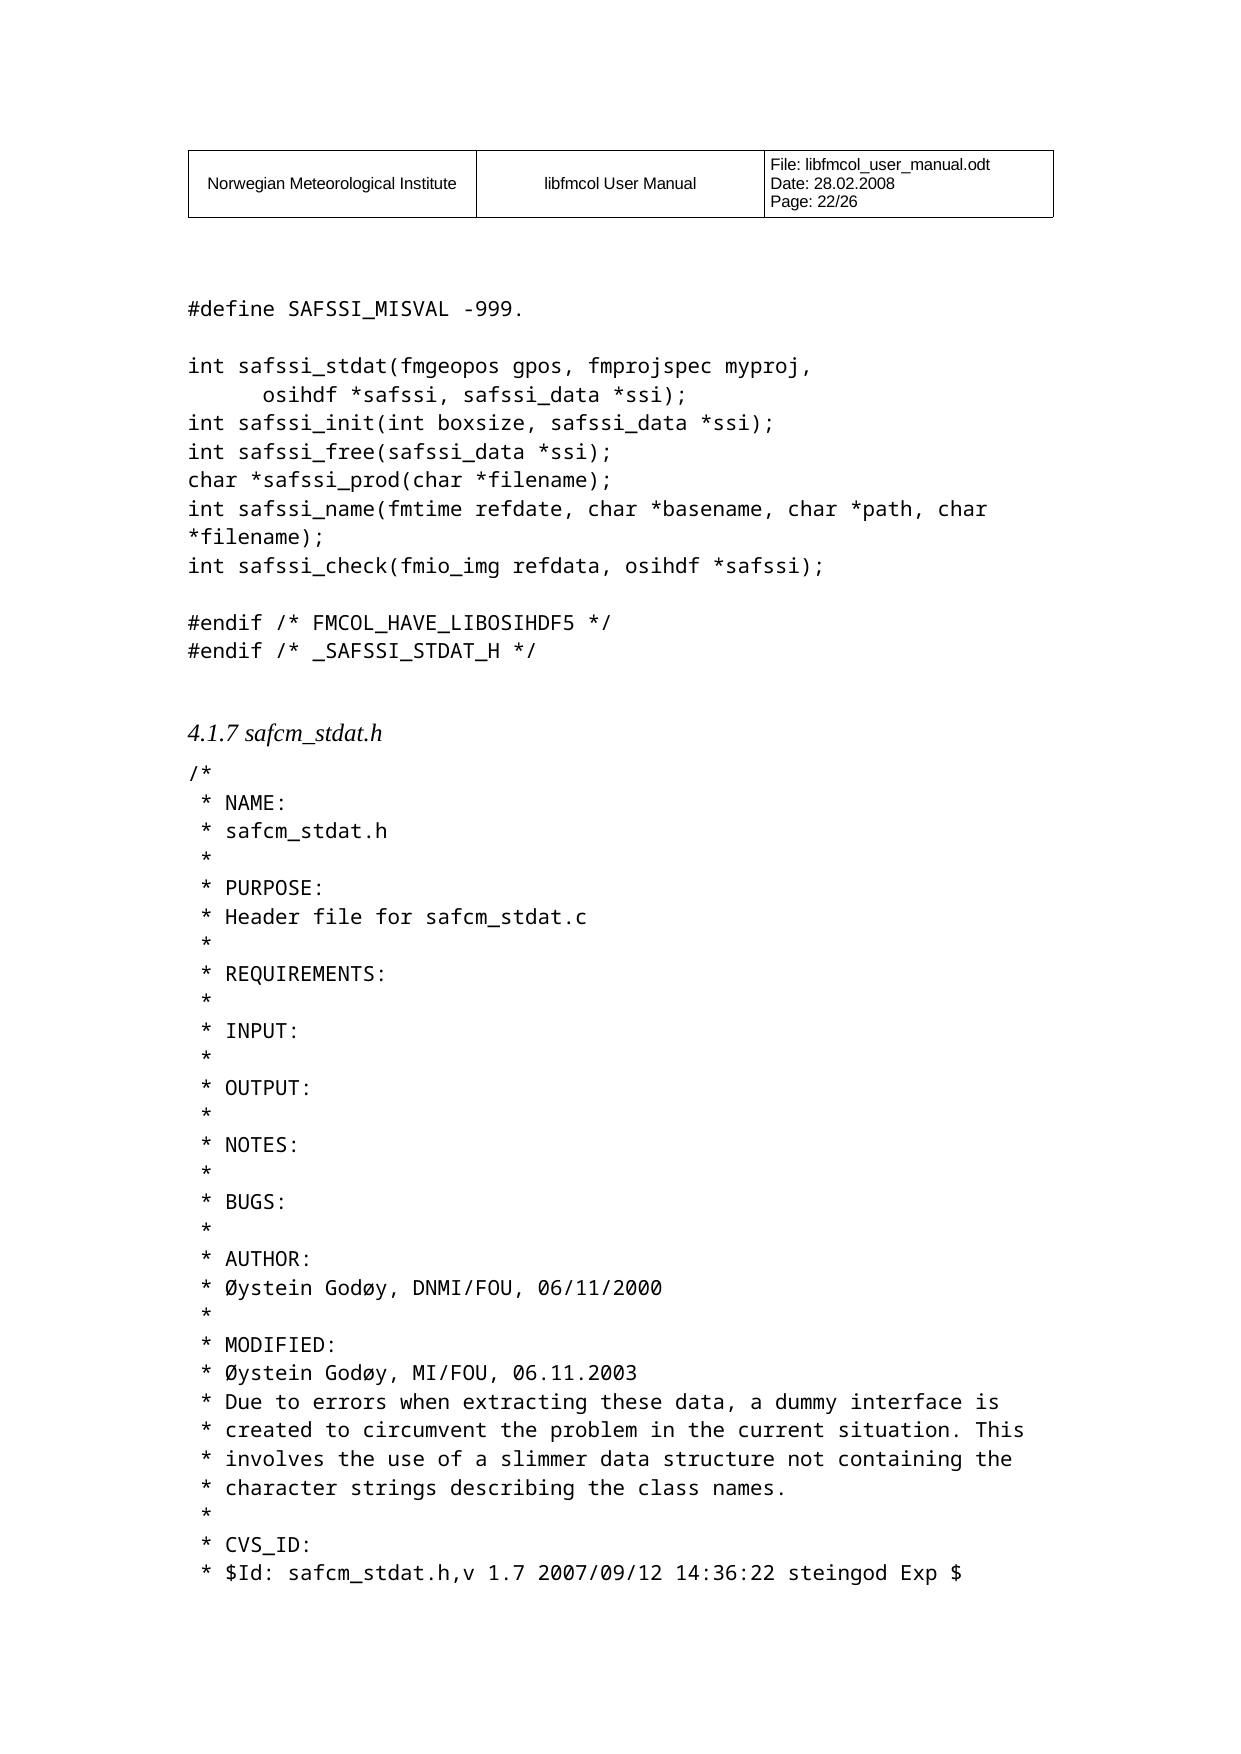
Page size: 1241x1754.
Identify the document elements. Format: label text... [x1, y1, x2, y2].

text * Øystein Godøy, DNMI/FOU, 06/11/2000 [187, 1273, 1053, 1301]
text * NOTES: [187, 1130, 1053, 1158]
text * created to circumvent the problem in the current situation. This [187, 1415, 1053, 1444]
text int safssi_stdat(fmgeopos gpos, fmprojspec myproj, [187, 351, 1053, 379]
text * NAME: [187, 787, 1053, 816]
text * [187, 1216, 1053, 1244]
text * safcm_stdat.h [187, 816, 1053, 844]
text * [187, 1101, 1053, 1130]
text /* [187, 759, 1053, 787]
text * INPUT: [187, 1016, 1053, 1044]
text * character strings describing the class names. [187, 1472, 1053, 1501]
text int safssi_init(int boxsize, safssi_data *ssi); [187, 408, 1053, 437]
text * [187, 1301, 1053, 1330]
text #define SAFSSI_MISVAL -999. [187, 294, 1053, 322]
text #endif /* FMCOL_HAVE_LIBOSIHDF5 */ [187, 608, 1053, 636]
text int safssi_name(fmtime refdate, char *basename, char *path, char *filename); [187, 494, 1053, 551]
text * [187, 930, 1053, 959]
text #endif /* _SAFSSI_STDAT_H */ [187, 636, 1053, 665]
text int safssi_check(fmio_img refdata, osihdf *safssi); [187, 551, 1053, 579]
text * Øystein Godøy, MI/FOU, 06.11.2003 [187, 1358, 1053, 1387]
text * MODIFIED: [187, 1330, 1053, 1358]
text * [187, 1158, 1053, 1187]
text * [187, 987, 1053, 1016]
text * Header file for safcm_stdat.c [187, 902, 1053, 930]
text * [187, 844, 1053, 873]
text * REQUIREMENTS: [187, 959, 1053, 987]
text * CVS_ID: [187, 1529, 1053, 1558]
text int safssi_free(safssi_data *ssi); [187, 437, 1053, 465]
text * AUTHOR: [187, 1244, 1053, 1273]
text * BUGS: [187, 1187, 1053, 1216]
subtitle safcm_stdat.h [187, 718, 1053, 746]
text * PURPOSE: [187, 873, 1053, 902]
text * involves the use of a slimmer data structure not containing the [187, 1444, 1053, 1472]
text * $Id: safcm_stdat.h,v 1.7 2007/09/12 14:36:22 steingod Exp $ [187, 1558, 1053, 1587]
text * Due to errors when extracting these data, a dummy interface is [187, 1387, 1053, 1415]
text * [187, 1044, 1053, 1073]
text * [187, 1501, 1053, 1529]
text osihdf *safssi, safssi_data *ssi); [187, 379, 1053, 408]
text * OUTPUT: [187, 1073, 1053, 1101]
text char *safssi_prod(char *filename); [187, 465, 1053, 494]
